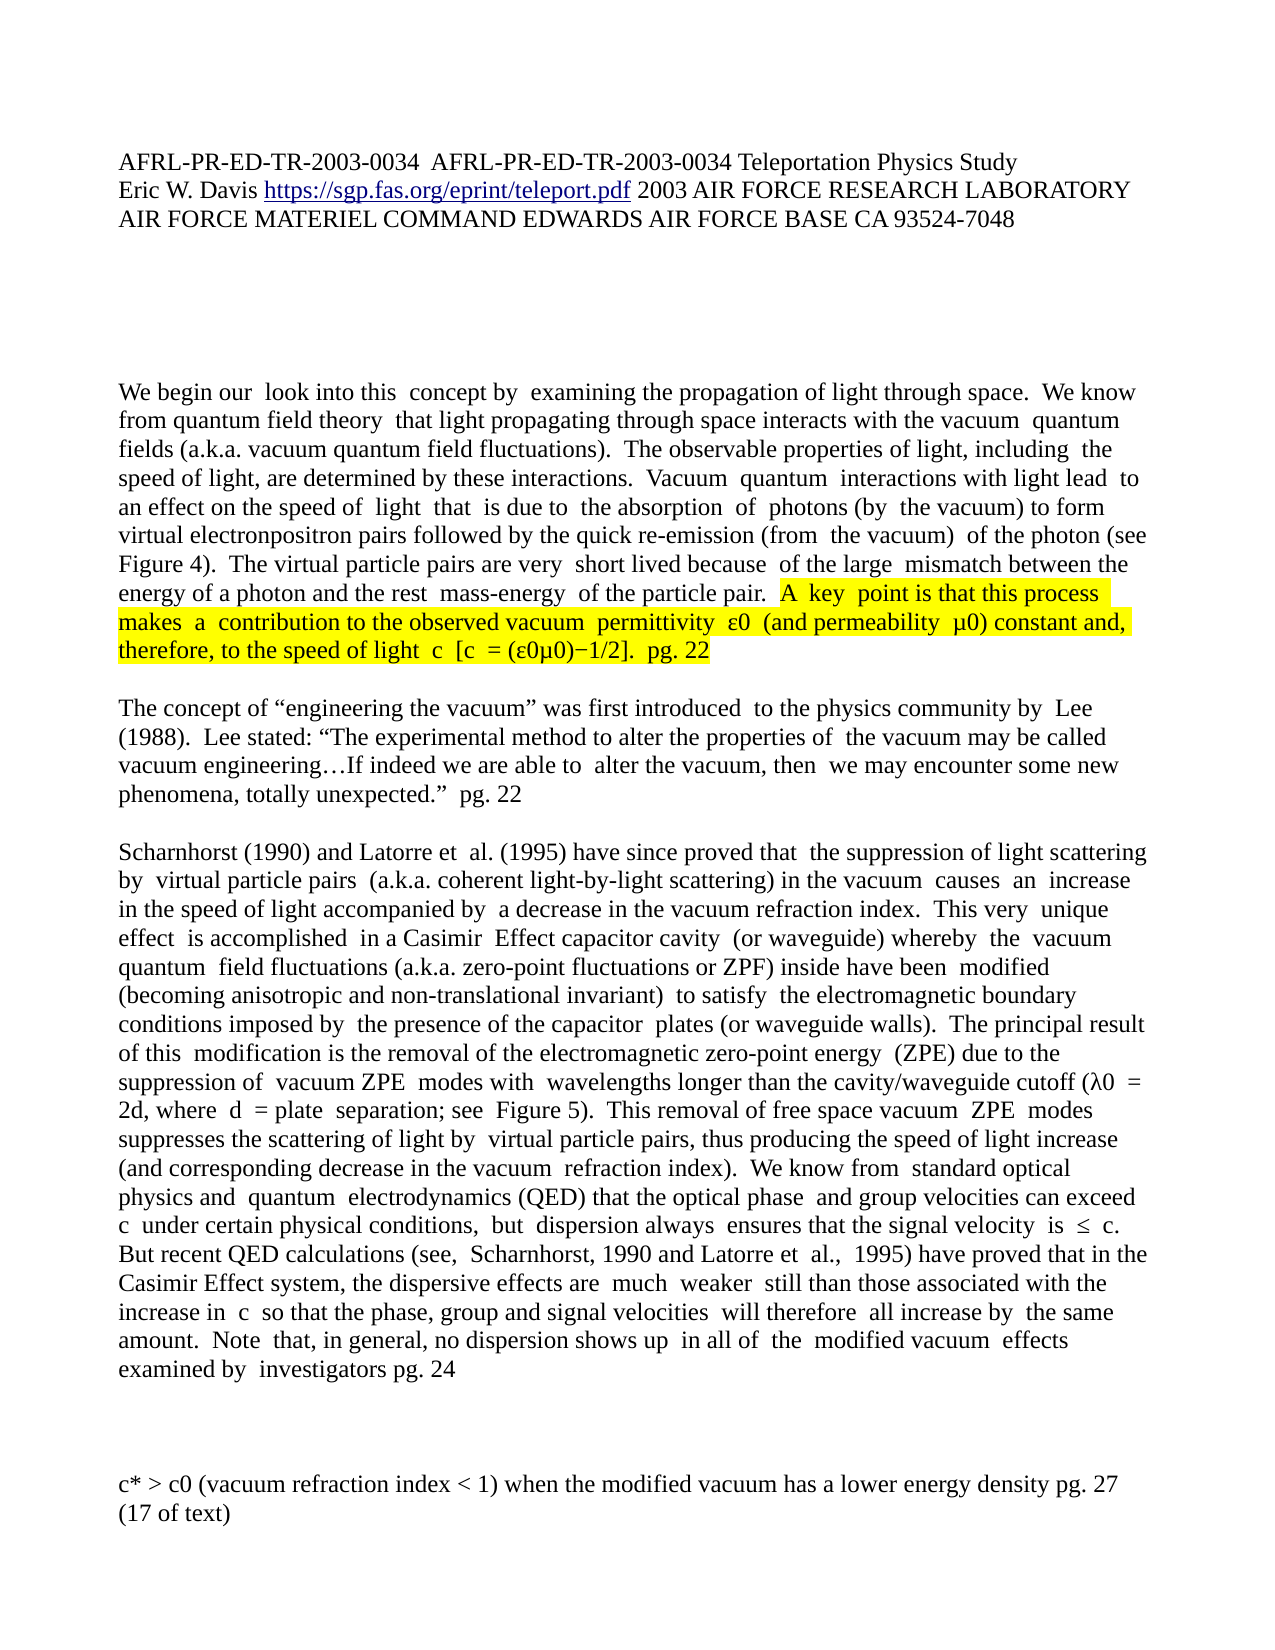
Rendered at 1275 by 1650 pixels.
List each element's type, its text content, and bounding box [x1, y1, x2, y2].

text Eric W. Davis https://sgp.fas.org/eprint/teleport.pdf 2003 AIR FORCE RESEARCH LABORATORY AIR FORCE MATERIEL COMMAND EDWARDS AIR FORCE BASE CA 93524-7048 [118, 176, 1157, 233]
text Scharnhorst (1990) and Latorre et al. (1995) have since proved that the suppression of light scattering by virtual particle pairs (a.k.a. coherent light-by-light scattering) in the vacuum causes an increase in the speed of light accompanied by a decrease in the vacuum refraction index. This very unique effect is accomplished in a Casimir Effect capacitor cavity (or waveguide) whereby the vacuum quantum field fluctuations (a.k.a. zero-point fluctuations or ZPF) inside have been modified (becoming anisotropic and non-translational invariant) to satisfy the electromagnetic boundary conditions imposed by the presence of the capacitor plates (or waveguide walls). The principal result of this modification is the removal of the electromagnetic zero-point energy (ZPE) due to the suppression of vacuum ZPE modes with wavelengths longer than the cavity/waveguide cutoff (λ0 = 2d, where d = plate separation; see Figure 5). This removal of free space vacuum ZPE modes suppresses the scattering of light by virtual particle pairs, thus producing the speed of light increase (and corresponding decrease in the vacuum refraction index). We know from standard optical physics and quantum electrodynamics (QED) that the optical phase and group velocities can exceed c under certain physical conditions, but dispersion always ensures that the signal velocity is ≤ c. But recent QED calculations (see, Scharnhorst, 1990 and Latorre et al., 1995) have proved that in the Casimir Effect system, the dispersive effects are much weaker still than those associated with the increase in c so that the phase, group and signal velocities will therefore all increase by the same amount. Note that, in general, no dispersion shows up in all of the modified vacuum effects examined by investigators pg. 24 [118, 837, 1157, 1383]
text c* > c0 (vacuum refraction index < 1) when the modified vacuum has a lower energy density pg. 27 (17 of text) [118, 1469, 1157, 1527]
text We begin our look into this concept by examining the propagation of light through space. We know from quantum field theory that light propagating through space interacts with the vacuum quantum fields (a.k.a. vacuum quantum field fluctuations). The observable properties of light, including the speed of light, are determined by these interactions. Vacuum quantum interactions with light lead to an effect on the speed of light that is due to the absorption of photons (by the vacuum) to form virtual electronpositron pairs followed by the quick re-emission (from the vacuum) of the photon (see Figure 4). The virtual particle pairs are very short lived because of the large mismatch between the energy of a photon and the rest mass-energy of the particle pair. A key point is that this process makes a contribution to the observed vacuum permittivity ε0 (and permeability µ0) constant and, therefore, to the speed of light c [c = (ε0µ0)−1/2]. pg. 22 [118, 377, 1157, 664]
text AFRL-PR-ED-TR-2003-0034 AFRL-PR-ED-TR-2003-0034 Teleportation Physics Study [118, 147, 1157, 176]
text The concept of “engineering the vacuum” was first introduced to the physics community by Lee (1988). Lee stated: “The experimental method to alter the properties of the vacuum may be called vacuum engineering…If indeed we are able to alter the vacuum, then we may encounter some new phenomena, totally unexpected.” pg. 22 [118, 693, 1157, 808]
